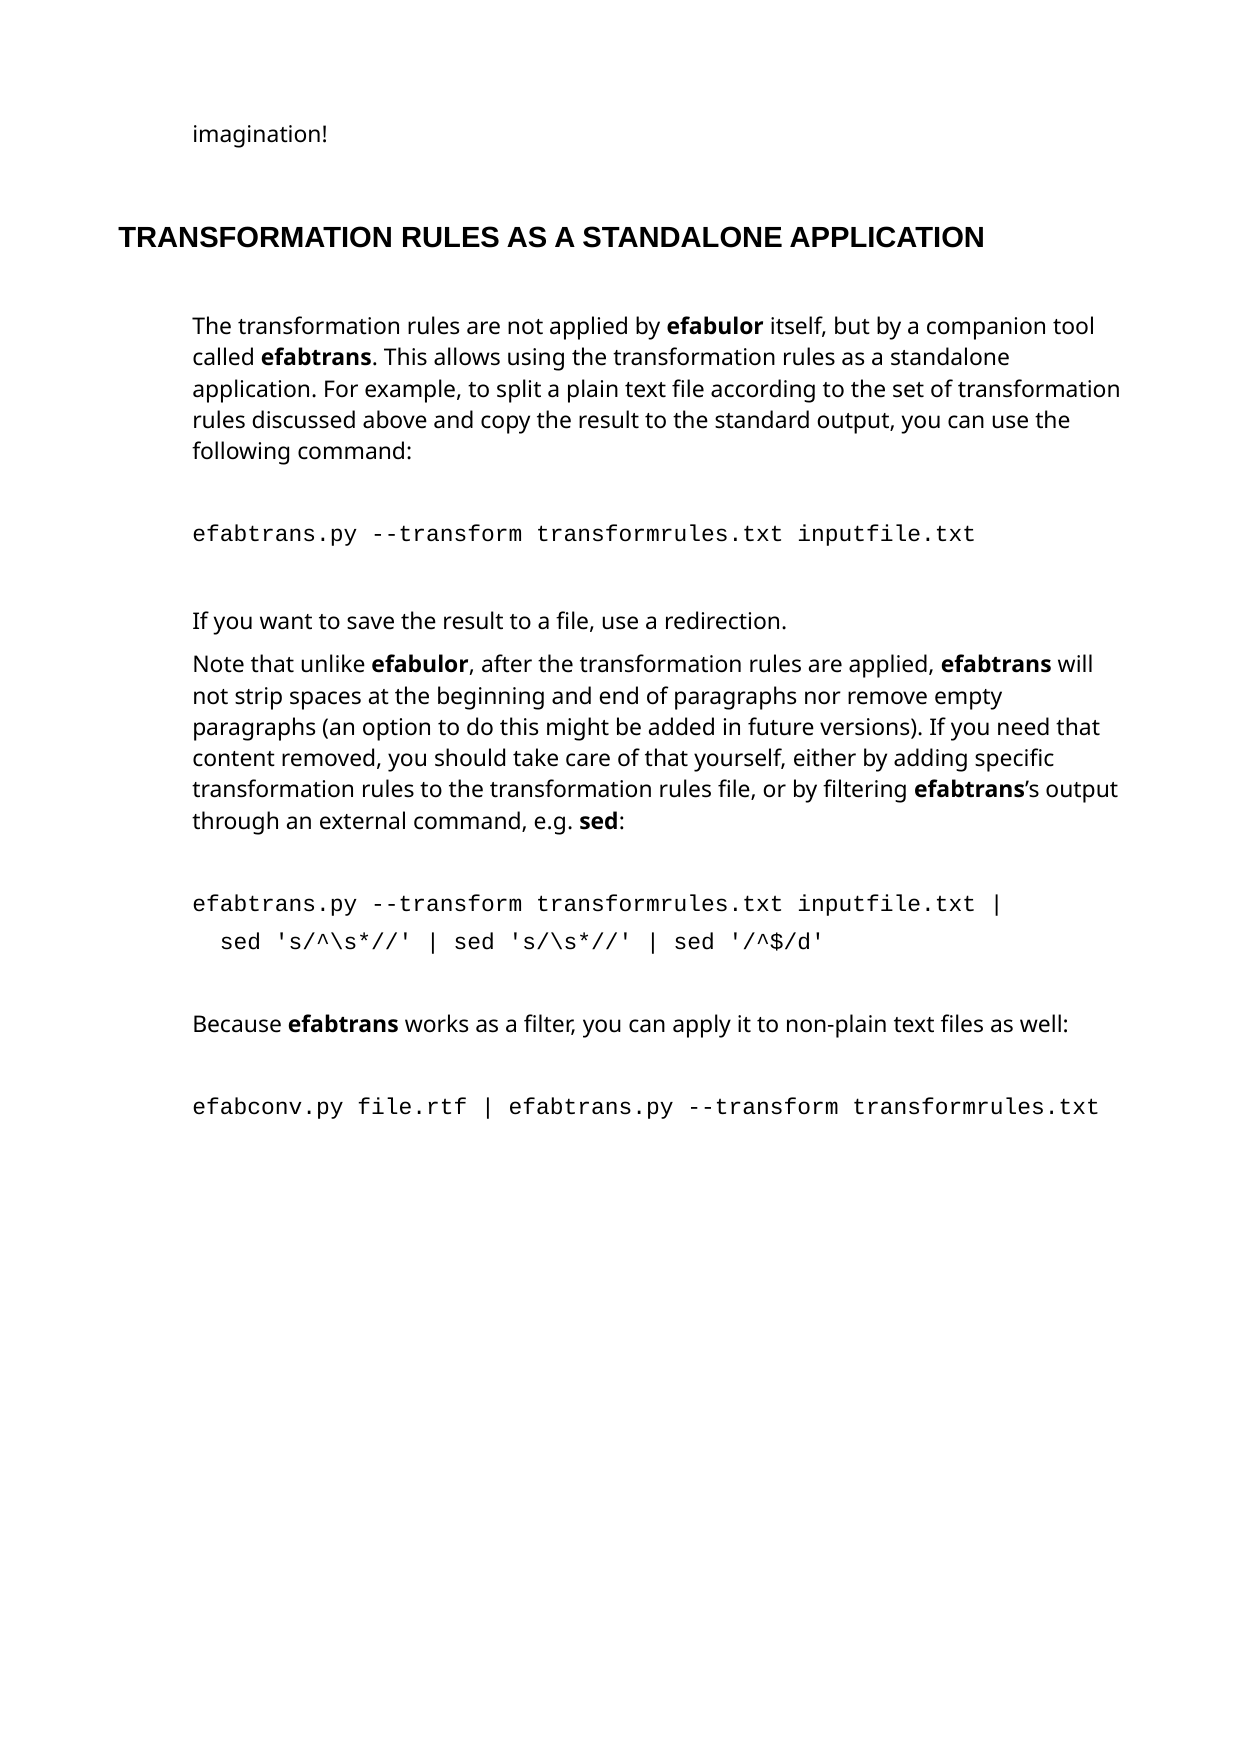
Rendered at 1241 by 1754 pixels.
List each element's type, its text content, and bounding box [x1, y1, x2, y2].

text The transformation rules are not applied by efabulor itself, but by a companion tool called efabtrans. This allows using the transformation rules as a standalone application. For example, to split a plain text file according to the set of transformation rules discussed above and copy the result to the standard output, you can use the following command: [192, 310, 1122, 466]
text imagination! [192, 118, 1122, 149]
text If you want to save the result to a file, use a redirection. [192, 605, 1122, 636]
text efabtrans.py --transform transformrules.txt inputfile.txt | [192, 892, 1122, 918]
text efabtrans.py --transform transformrules.txt inputfile.txt [192, 522, 1122, 548]
text Note that unlike efabulor, after the transformation rules are applied, efabtrans will not strip spaces at the beginning and end of paragraphs nor remove empty paragraphs (an option to do this might be added in future versions). If you need that content removed, you should take care of that yourself, either by adding specific transformation rules to the transformation rules file, or by filtering efabtrans’s output through an external command, e.g. sed: [192, 648, 1122, 836]
text Because efabtrans works as a filter, you can apply it to non-plain text files as well: [192, 1007, 1122, 1039]
text efabconv.py file.rtf | efabtrans.py --transform transformrules.txt [192, 1095, 1122, 1121]
text sed 's/^\s*//' | sed 's/\s*//' | sed '/^$/d' [192, 931, 1122, 957]
subtitle TRANSFORMATION RULES AS A STANDALONE APPLICATION [118, 220, 1122, 254]
